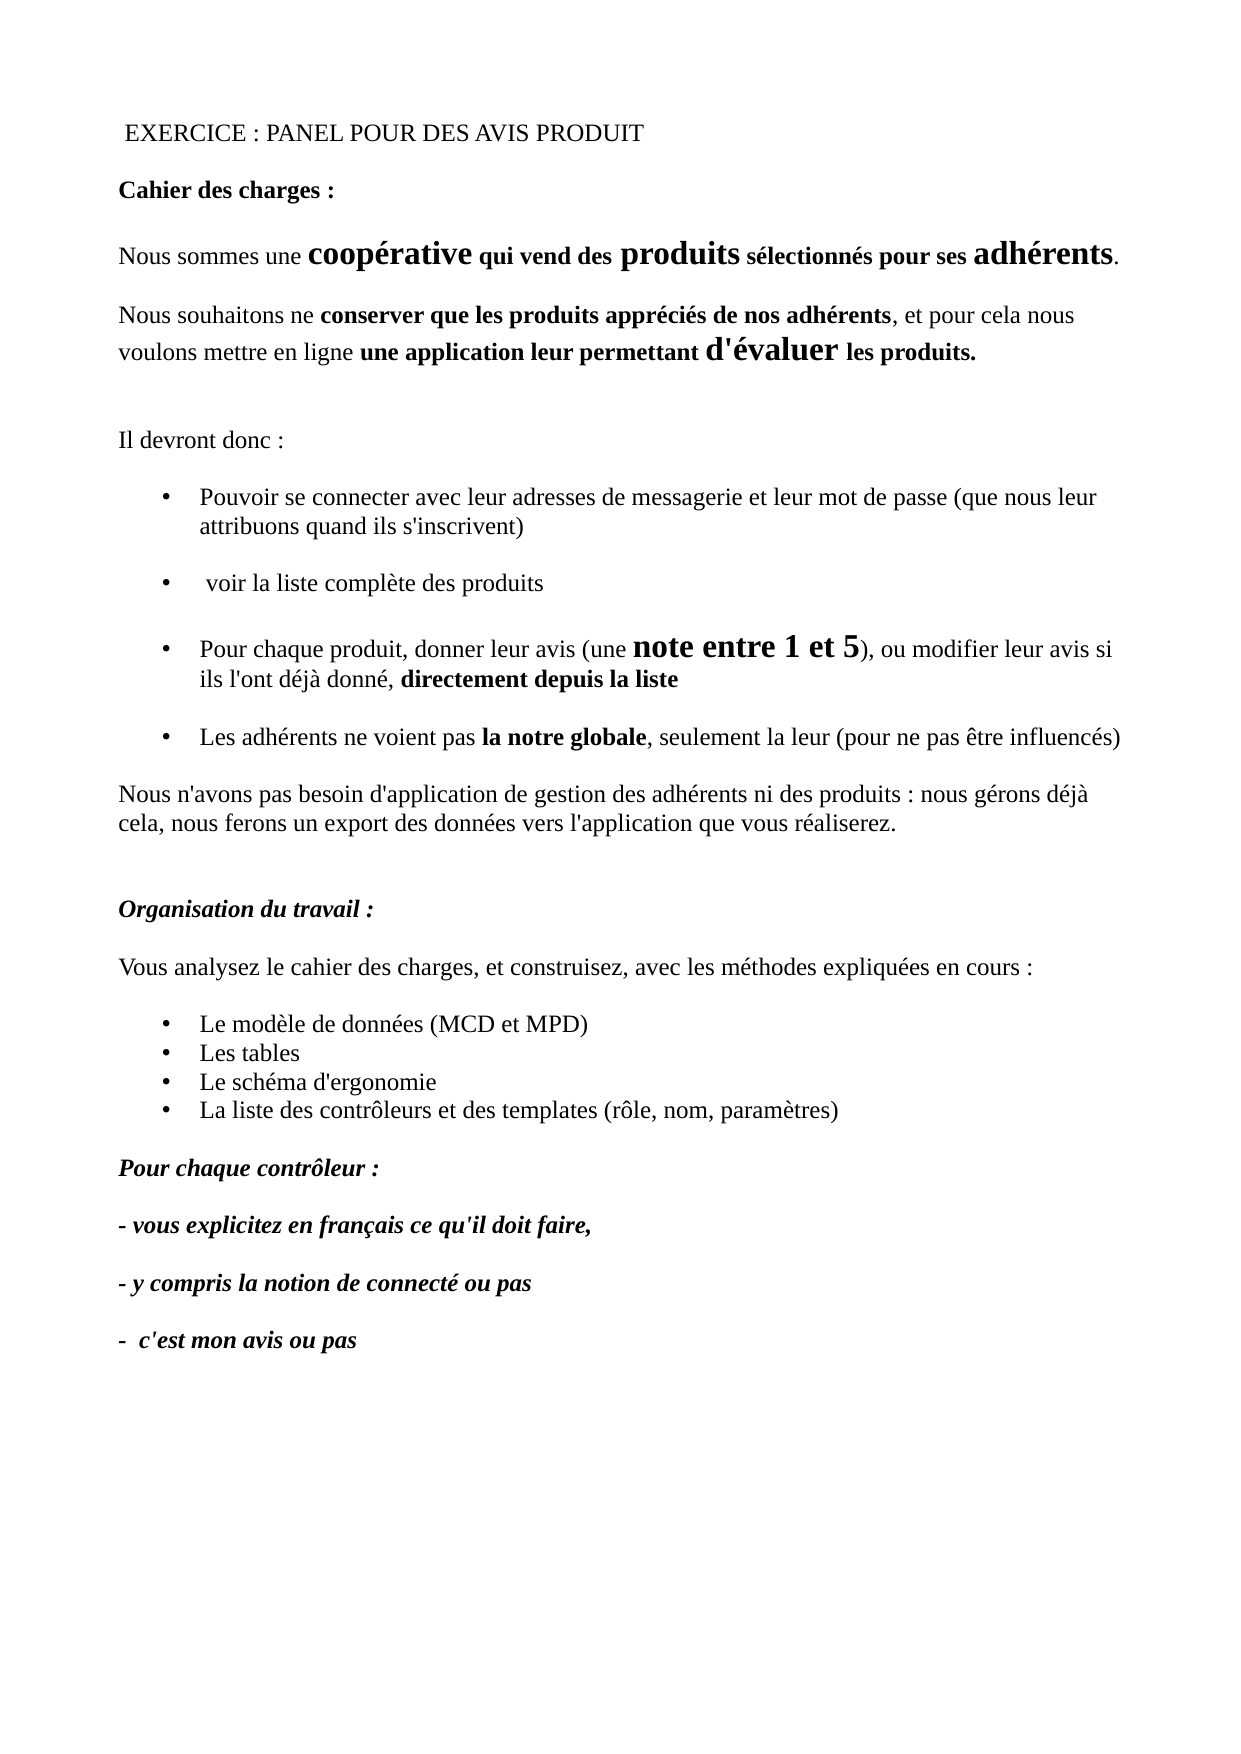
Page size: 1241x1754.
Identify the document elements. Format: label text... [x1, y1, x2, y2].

text Nous souhaitons ne conserver que les produits appréciés de nos adhérents, et pour cela nous voulons mettre en ligne une application leur permettant d'évaluer les produits. [118, 300, 1122, 367]
text - c'est mon avis ou pas [118, 1326, 1122, 1354]
list Les tables [162, 1038, 1122, 1067]
text Nous n'avons pas besoin d'application de gestion des adhérents ni des produits : nous gérons déjà cela, nous ferons un export des données vers l'application que vous réaliserez. [118, 779, 1122, 837]
text - vous explicitez en français ce qu'il doit faire, [118, 1211, 1122, 1239]
list La liste des contrôleurs et des templates (rôle, nom, paramètres) [162, 1096, 1122, 1124]
list voir la liste complète des produits [162, 568, 1122, 597]
text Nous sommes une coopérative qui vend des produits sélectionnés pour ses adhérents. [118, 233, 1122, 271]
text Vous analysez le cahier des charges, et construisez, avec les méthodes expliquées en cours : [118, 952, 1122, 981]
text EXERCICE : PANEL POUR DES AVIS PRODUIT [118, 118, 1122, 147]
text Cahier des charges : [118, 176, 1122, 204]
list Le modèle de données (MCD et MPD) [162, 1009, 1122, 1038]
list Pouvoir se connecter avec leur adresses de messagerie et leur mot de passe (que nous leur attribuons quand ils s'inscrivent) [162, 482, 1122, 540]
text - y compris la notion de connecté ou pas [118, 1268, 1122, 1297]
text Organisation du travail : [118, 894, 1122, 923]
text Il devront donc : [118, 425, 1122, 453]
text Pour chaque contrôleur : [118, 1153, 1122, 1182]
list Pour chaque produit, donner leur avis (une note entre 1 et 5), ou modifier leur avis si ils l'ont déjà donné, directement depuis la liste [162, 626, 1122, 693]
list Les adhérents ne voient pas la notre globale, seulement la leur (pour ne pas être influencés) [162, 722, 1122, 751]
list Le schéma d'ergonomie [162, 1067, 1122, 1096]
